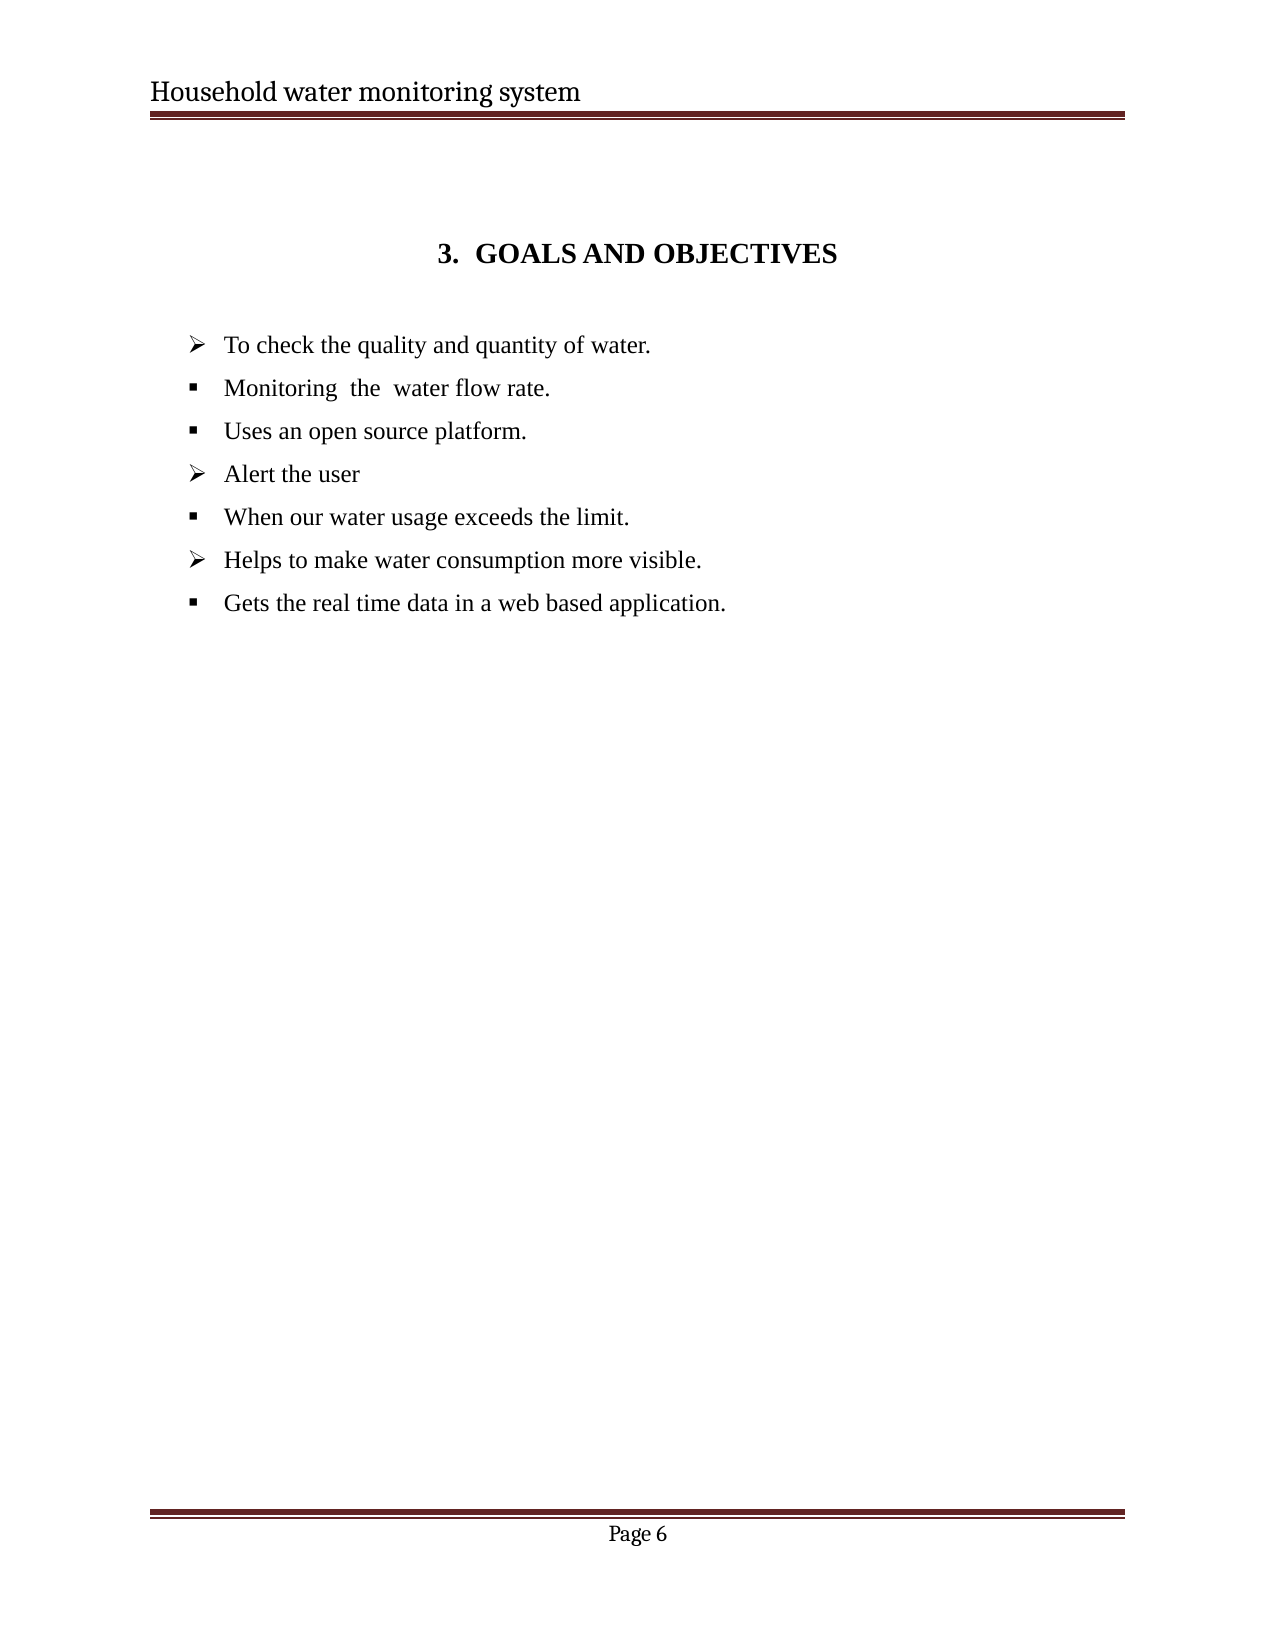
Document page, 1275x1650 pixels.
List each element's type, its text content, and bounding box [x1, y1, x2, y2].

list Uses an open source platform. [187, 416, 1125, 445]
list To check the quality and quantity of water. [187, 330, 1125, 358]
list Helps to make water consumption more visible. [187, 545, 1125, 574]
list Monitoring the water flow rate. [187, 373, 1125, 402]
list Alert the user [187, 459, 1125, 488]
list When our water usage exceeds the limit. [187, 502, 1125, 531]
list GOALS AND OBJECTIVES [150, 236, 1125, 270]
list Gets the real time data in a web based application. [187, 588, 1125, 617]
